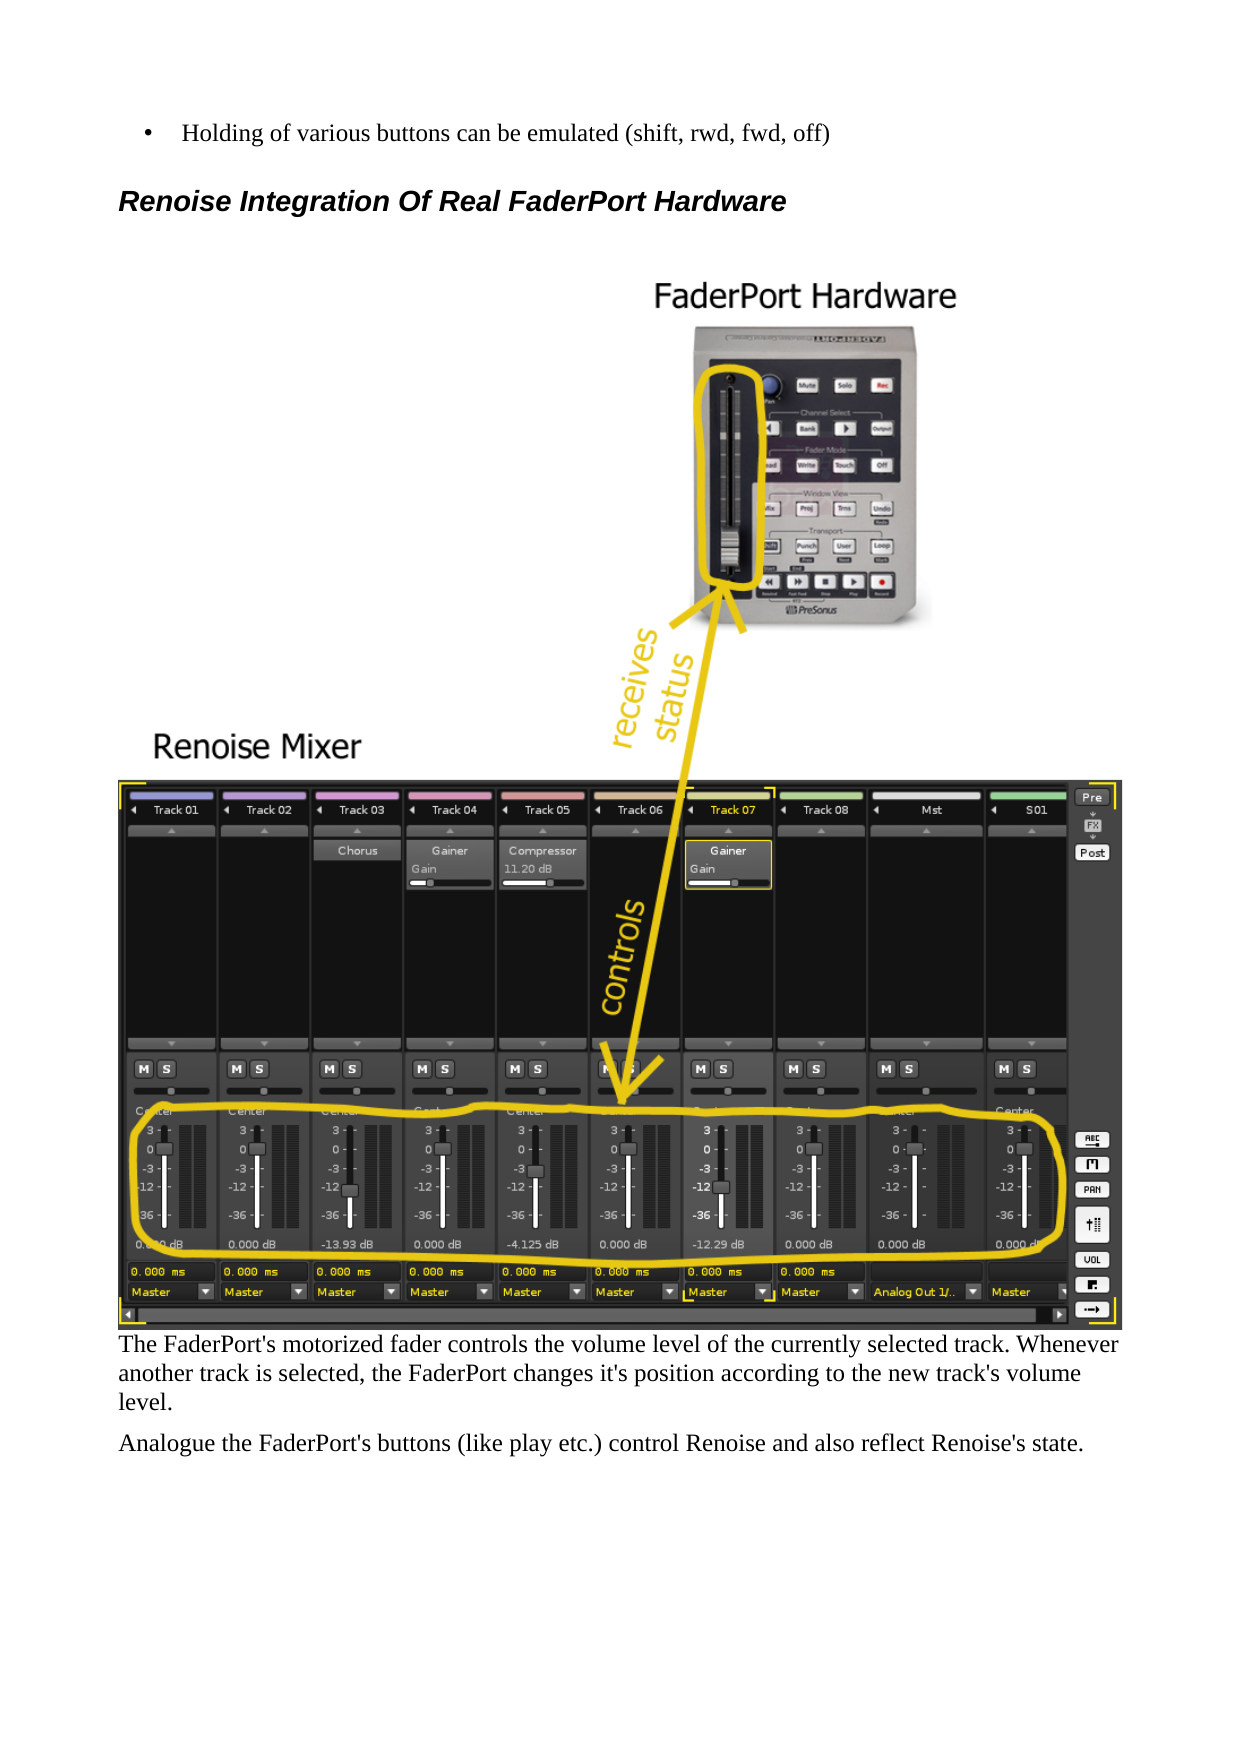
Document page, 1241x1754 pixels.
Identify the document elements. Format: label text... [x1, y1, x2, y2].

subtitle Renoise Integration Of Real FaderPort Hardware [118, 184, 1122, 218]
list Holding of various buttons can be emulated (shift, rwd, fwd, off) [144, 118, 1122, 147]
text Analogue the FaderPort's buttons (like play etc.) control Renoise and also reflect Renoise's state. [118, 1428, 1122, 1457]
picture [118, 230, 1123, 1330]
text The FaderPort's motorized fader controls the volume level of the currently selected track. Whenever another track is selected, the FaderPort changes it's position according to the new track's volume level. [118, 1330, 1122, 1416]
